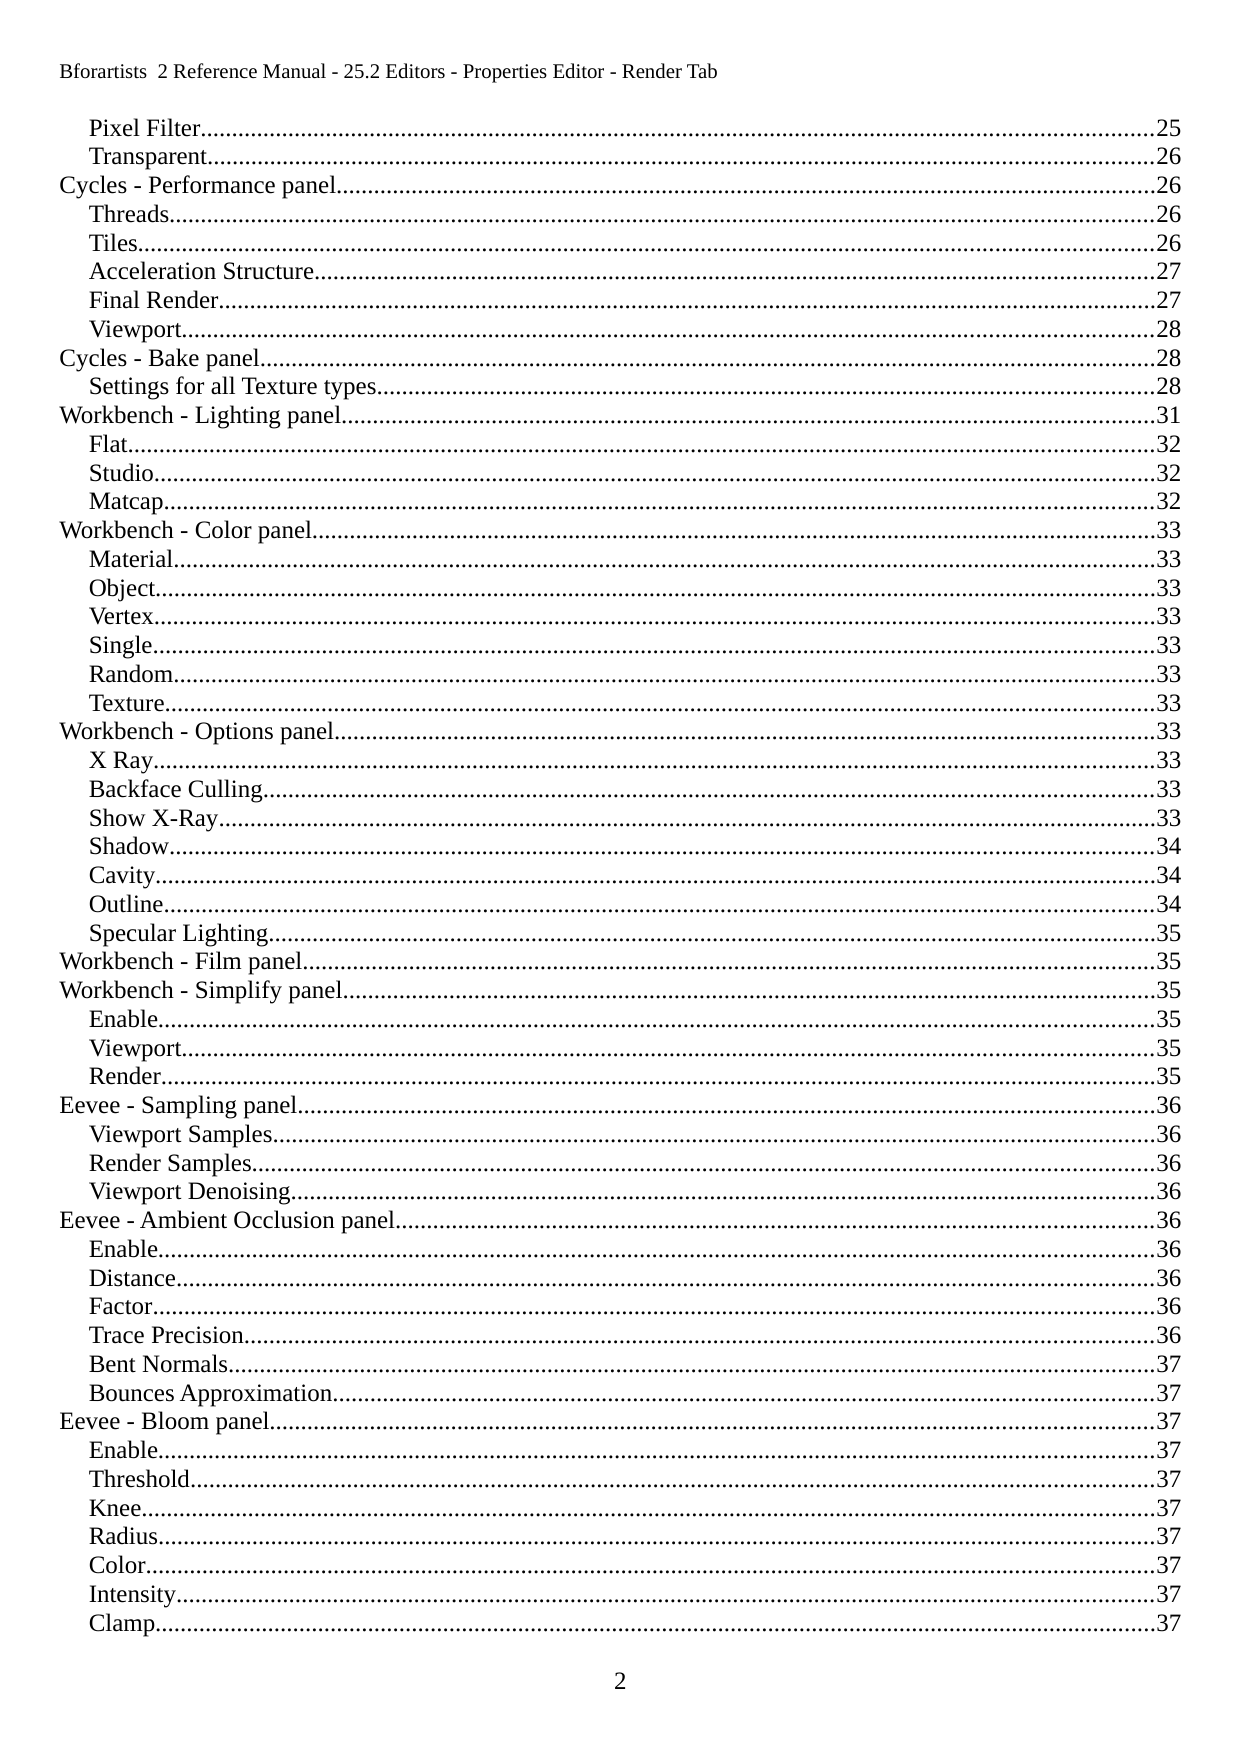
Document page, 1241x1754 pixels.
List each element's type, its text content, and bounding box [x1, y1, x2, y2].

text Shadow 34 [88, 831, 1181, 860]
text Bent Normals 37 [88, 1349, 1181, 1378]
text Eevee - Sampling panel 36 [59, 1090, 1181, 1119]
text Bounces Approximation 37 [88, 1378, 1181, 1406]
text Backface Culling 33 [88, 774, 1181, 803]
text Render 35 [88, 1061, 1181, 1090]
text Acceleration Structure 27 [88, 256, 1181, 285]
text Viewport Denoising 36 [88, 1176, 1181, 1205]
text Random 33 [88, 659, 1181, 688]
text Enable 36 [88, 1234, 1181, 1263]
text Vertex 33 [88, 601, 1181, 630]
text Cavity 34 [88, 860, 1181, 889]
text Threads 26 [88, 199, 1181, 228]
text Color 37 [88, 1550, 1181, 1579]
text Flat 32 [88, 429, 1181, 458]
text Pixel Filter 25 [88, 113, 1181, 141]
text Threshold 37 [88, 1464, 1181, 1493]
text Single 33 [88, 630, 1181, 659]
text Specular Lighting 35 [88, 918, 1181, 946]
text Transparent 26 [88, 141, 1181, 170]
text Viewport Samples 36 [88, 1119, 1181, 1148]
text Workbench - Color panel 33 [59, 515, 1181, 544]
text Material 33 [88, 544, 1181, 573]
text Distance 36 [88, 1263, 1181, 1291]
text Texture 33 [88, 688, 1181, 716]
text Viewport 35 [88, 1033, 1181, 1061]
text X Ray 33 [88, 745, 1181, 774]
text Final Render 27 [88, 285, 1181, 314]
text Workbench - Lighting panel 31 [59, 400, 1181, 429]
text Trace Precision 36 [88, 1320, 1181, 1349]
text Cycles - Performance panel 26 [59, 170, 1181, 199]
text Cycles - Bake panel 28 [59, 343, 1181, 371]
text Viewport 28 [88, 314, 1181, 343]
text Studio 32 [88, 458, 1181, 486]
text Intensity 37 [88, 1579, 1181, 1608]
text Workbench - Options panel 33 [59, 716, 1181, 745]
text Radius 37 [88, 1521, 1181, 1550]
text Tiles 26 [88, 228, 1181, 256]
text Settings for all Texture types 28 [88, 371, 1181, 400]
text Object 33 [88, 573, 1181, 601]
text Enable 35 [88, 1004, 1181, 1033]
text Outline 34 [88, 889, 1181, 918]
text Clamp 37 [88, 1608, 1181, 1636]
text Eevee - Ambient Occlusion panel 36 [59, 1205, 1181, 1234]
text Knee 37 [88, 1493, 1181, 1521]
text Workbench - Simplify panel 35 [59, 975, 1181, 1004]
text Eevee - Bloom panel 37 [59, 1406, 1181, 1435]
text Render Samples 36 [88, 1148, 1181, 1176]
text Workbench - Film panel 35 [59, 946, 1181, 975]
text Matcap 32 [88, 486, 1181, 515]
text Show X-Ray 33 [88, 803, 1181, 831]
text Enable 37 [88, 1435, 1181, 1464]
text Factor 36 [88, 1291, 1181, 1320]
